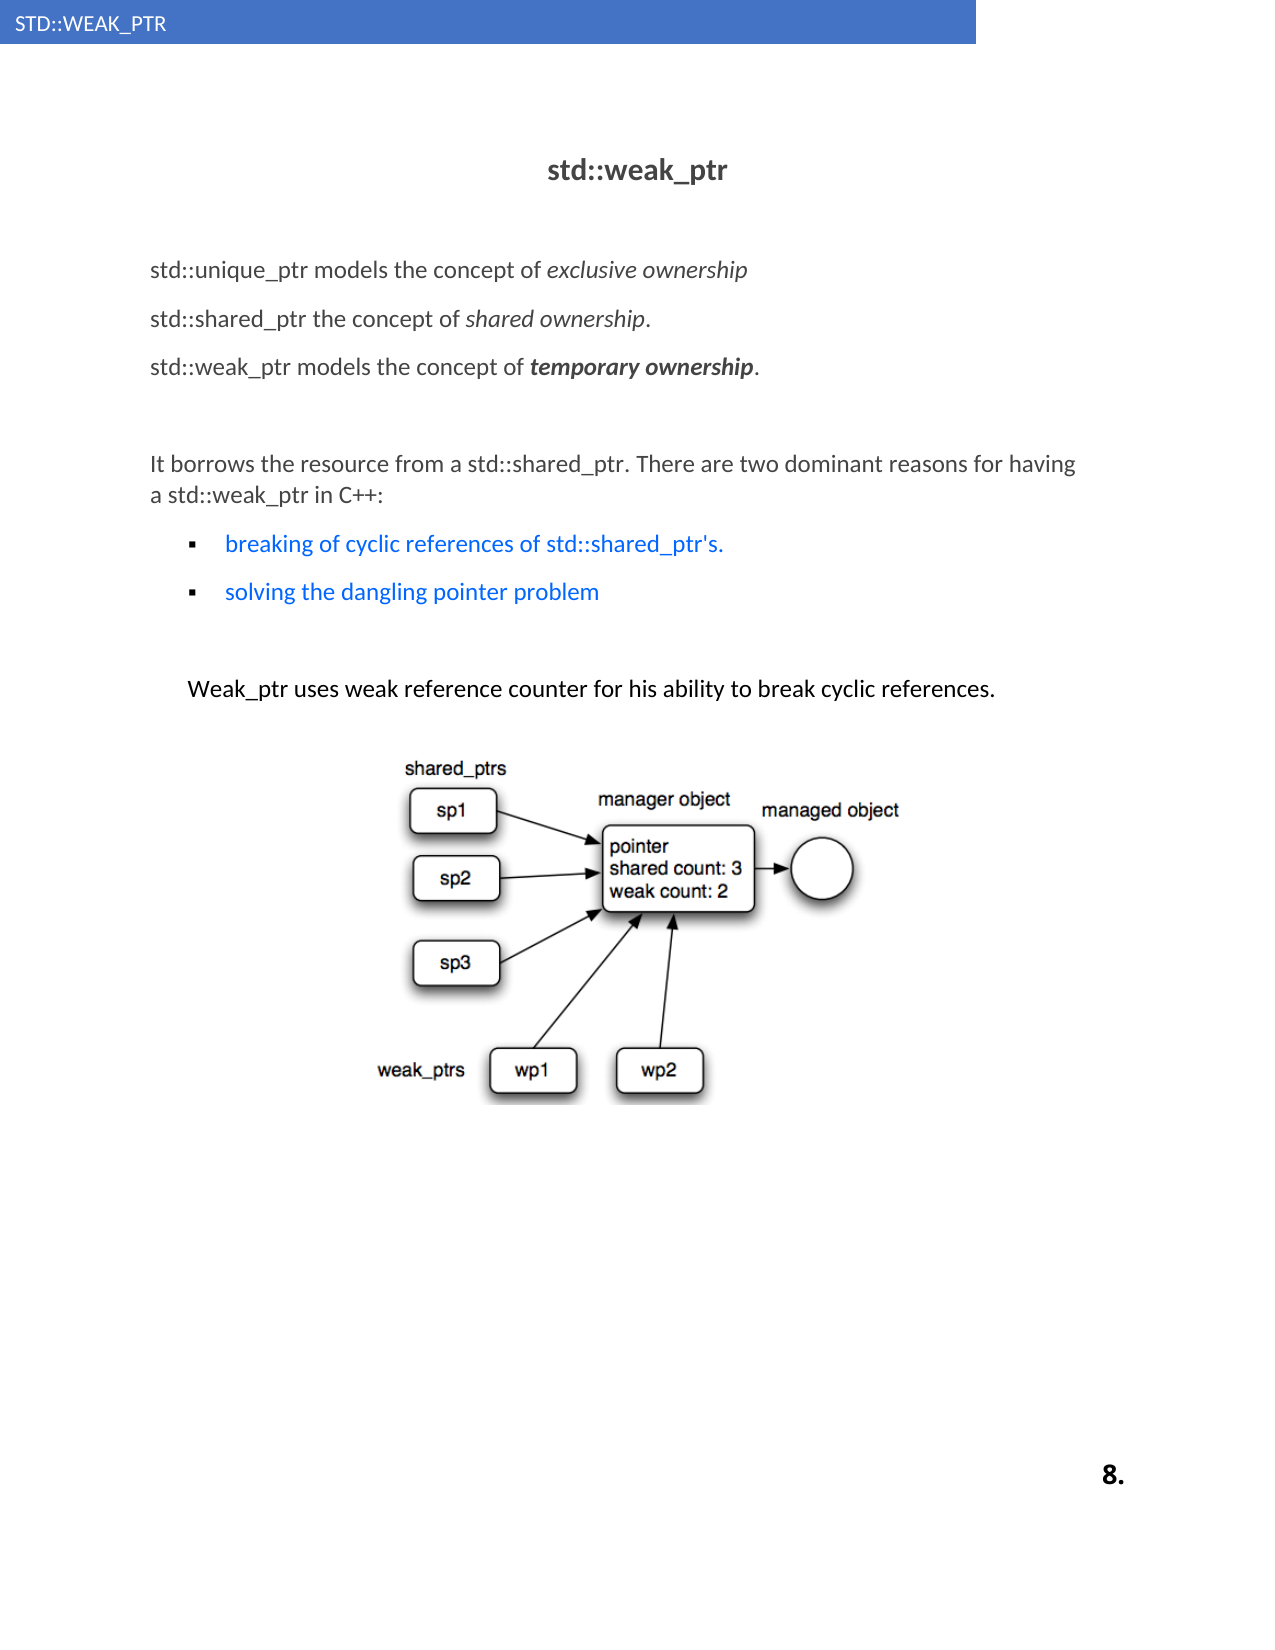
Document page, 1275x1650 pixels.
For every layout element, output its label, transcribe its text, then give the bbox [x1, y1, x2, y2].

text std::unique_ptr models the concept of exclusive ownership [150, 254, 1125, 285]
list solving the dangling pointer problem [187, 576, 1125, 607]
text It borrows the resource from a std::shared_ptr. There are two dominant reasons for having a std::weak_ptr in C++: [150, 448, 1125, 510]
text std::weak_ptr [150, 150, 1125, 188]
text std::shared_ptr the concept of shared ownership. [150, 303, 1125, 333]
text 8. [150, 1456, 1125, 1493]
text std::weak_ptr models the concept of temporary ownership. [150, 351, 1125, 382]
list breaking of cyclic references of std::shared_ptr's. [187, 528, 1125, 558]
text Weak_ptr uses weak reference counter for his ability to break cyclic references. [187, 673, 1125, 703]
